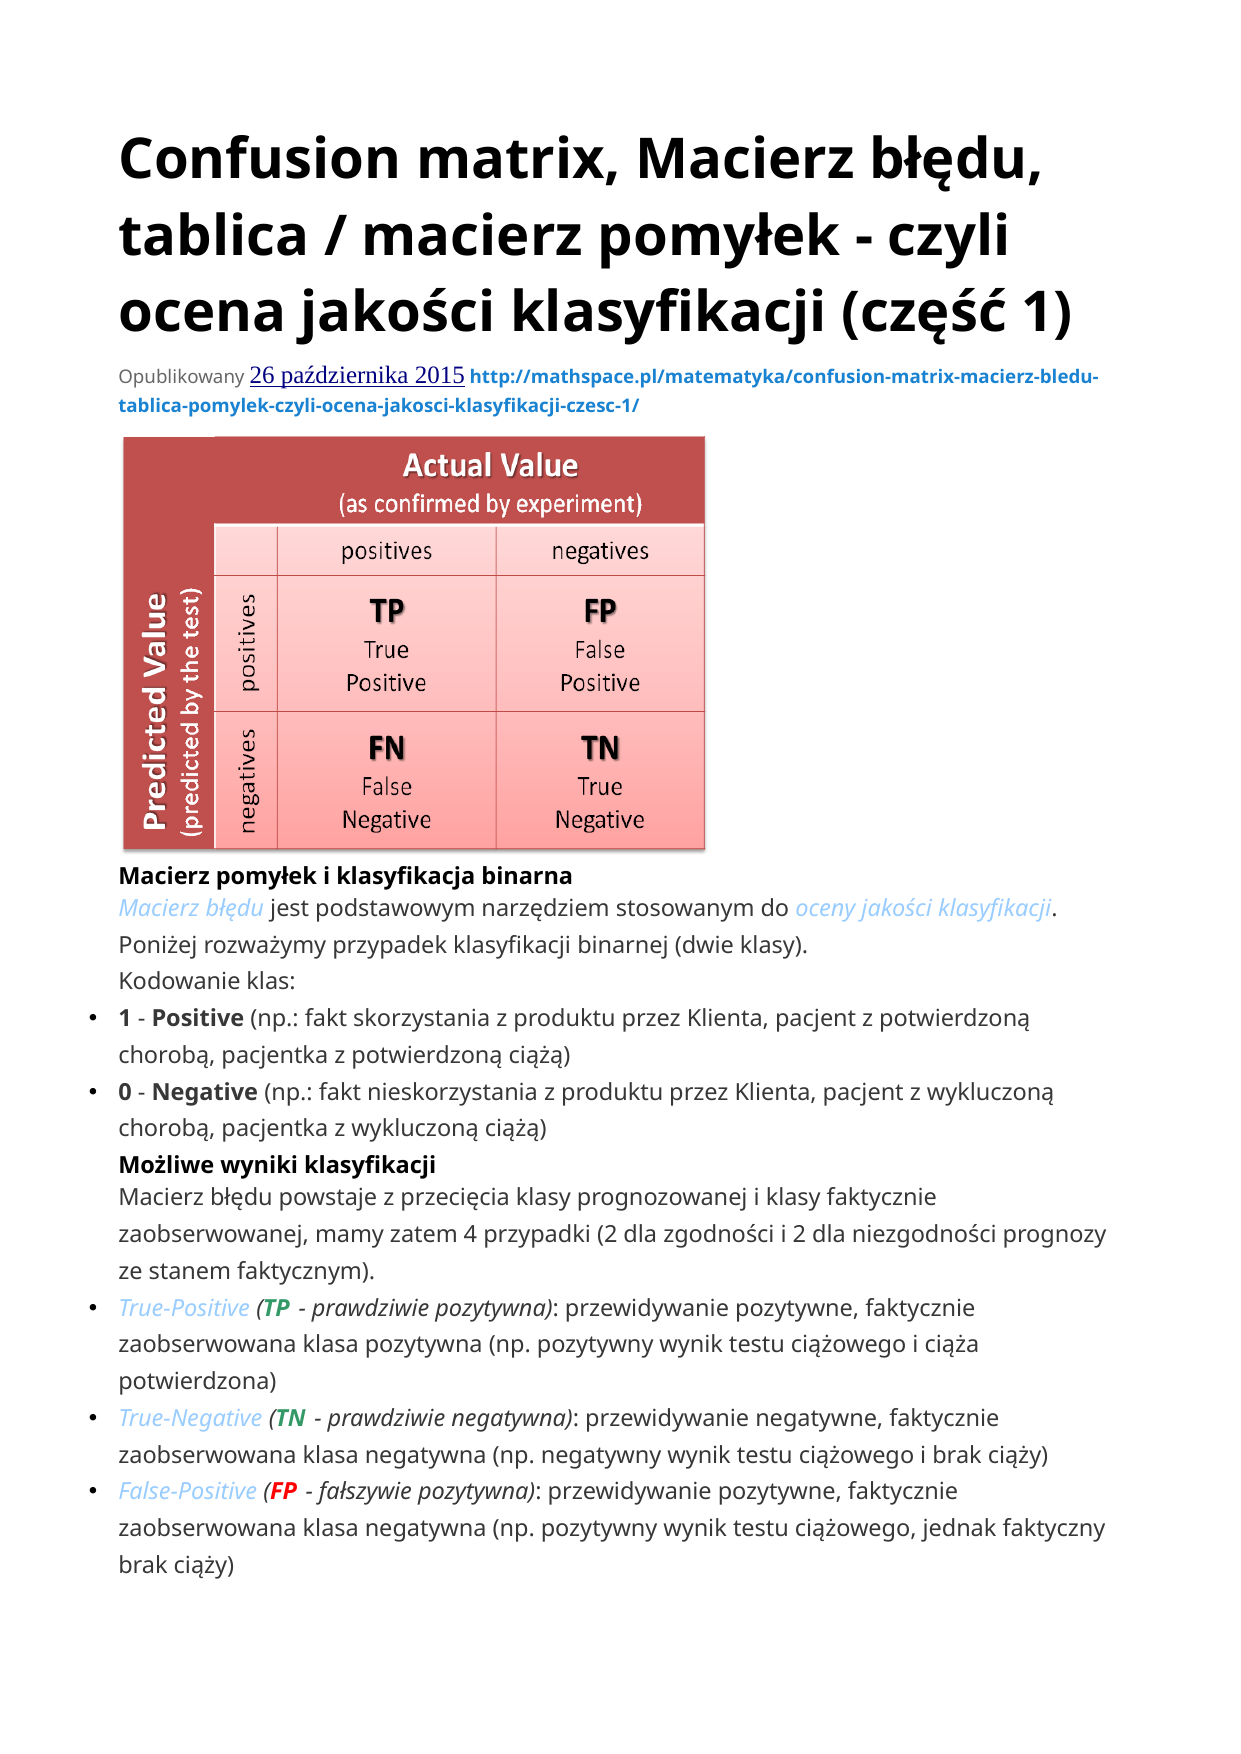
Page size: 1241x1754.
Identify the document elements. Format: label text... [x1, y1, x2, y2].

picture [118, 432, 709, 855]
subtitle Możliwe wyniki klasyfikacji [118, 1148, 1122, 1181]
list True-Negative (TN - prawdziwie negatywna): przewidywanie negatywne, faktycznie zaobserwowana klasa negatywna (np. negatywny wynik testu ciążowego i brak ciąży) [118, 1401, 1122, 1470]
list 1 - Positive (np.: fakt skorzystania z produktu przez Klienta, pacjent z potwierdzoną chorobą, pacjentka z potwierdzoną ciążą) [118, 1001, 1122, 1070]
list True-Positive (TP - prawdziwie pozytywna): przewidywanie pozytywne, faktycznie zaobserwowana klasa pozytywna (np. pozytywny wynik testu ciążowego i ciąża potwierdzona) [118, 1291, 1122, 1396]
list False-Positive (FP - fałszywie pozytywna): przewidywanie pozytywne, faktycznie zaobserwowana klasa negatywna (np. pozytywny wynik testu ciążowego, jednak faktyczny brak ciąży) [118, 1475, 1122, 1580]
subtitle Confusion matrix, Macierz błędu, tablica / macierz pomyłek - czyli ocena jakości klasyfikacji (część 1) [118, 118, 1122, 348]
text Macierz błędu jest podstawowym narzędziem stosowanym do oceny jakości klasyfikacji. Poniżej rozważymy przypadek klasyfikacji binarnej (dwie klasy). Kodowanie klas: [118, 891, 1122, 997]
subtitle Macierz pomyłek i klasyfikacja binarna [118, 859, 1122, 891]
text Macierz błędu powstaje z przecięcia klasy prognozowanej i klasy faktycznie zaobserwowanej, mamy zatem 4 przypadki (2 dla zgodności i 2 dla niezgodności prognozy ze stanem faktycznym). [118, 1181, 1122, 1286]
text Opublikowany 26 października 2015 http://mathspace.pl/matematyka/confusion-matrix-macierz-bledu-tablica-pomylek-czyli-ocena-jakosci-klasyfikacji-czesc-1/ [118, 361, 1122, 417]
list 0 - Negative (np.: fakt nieskorzystania z produktu przez Klienta, pacjent z wykluczoną chorobą, pacjentka z wykluczoną ciążą) [118, 1075, 1122, 1144]
